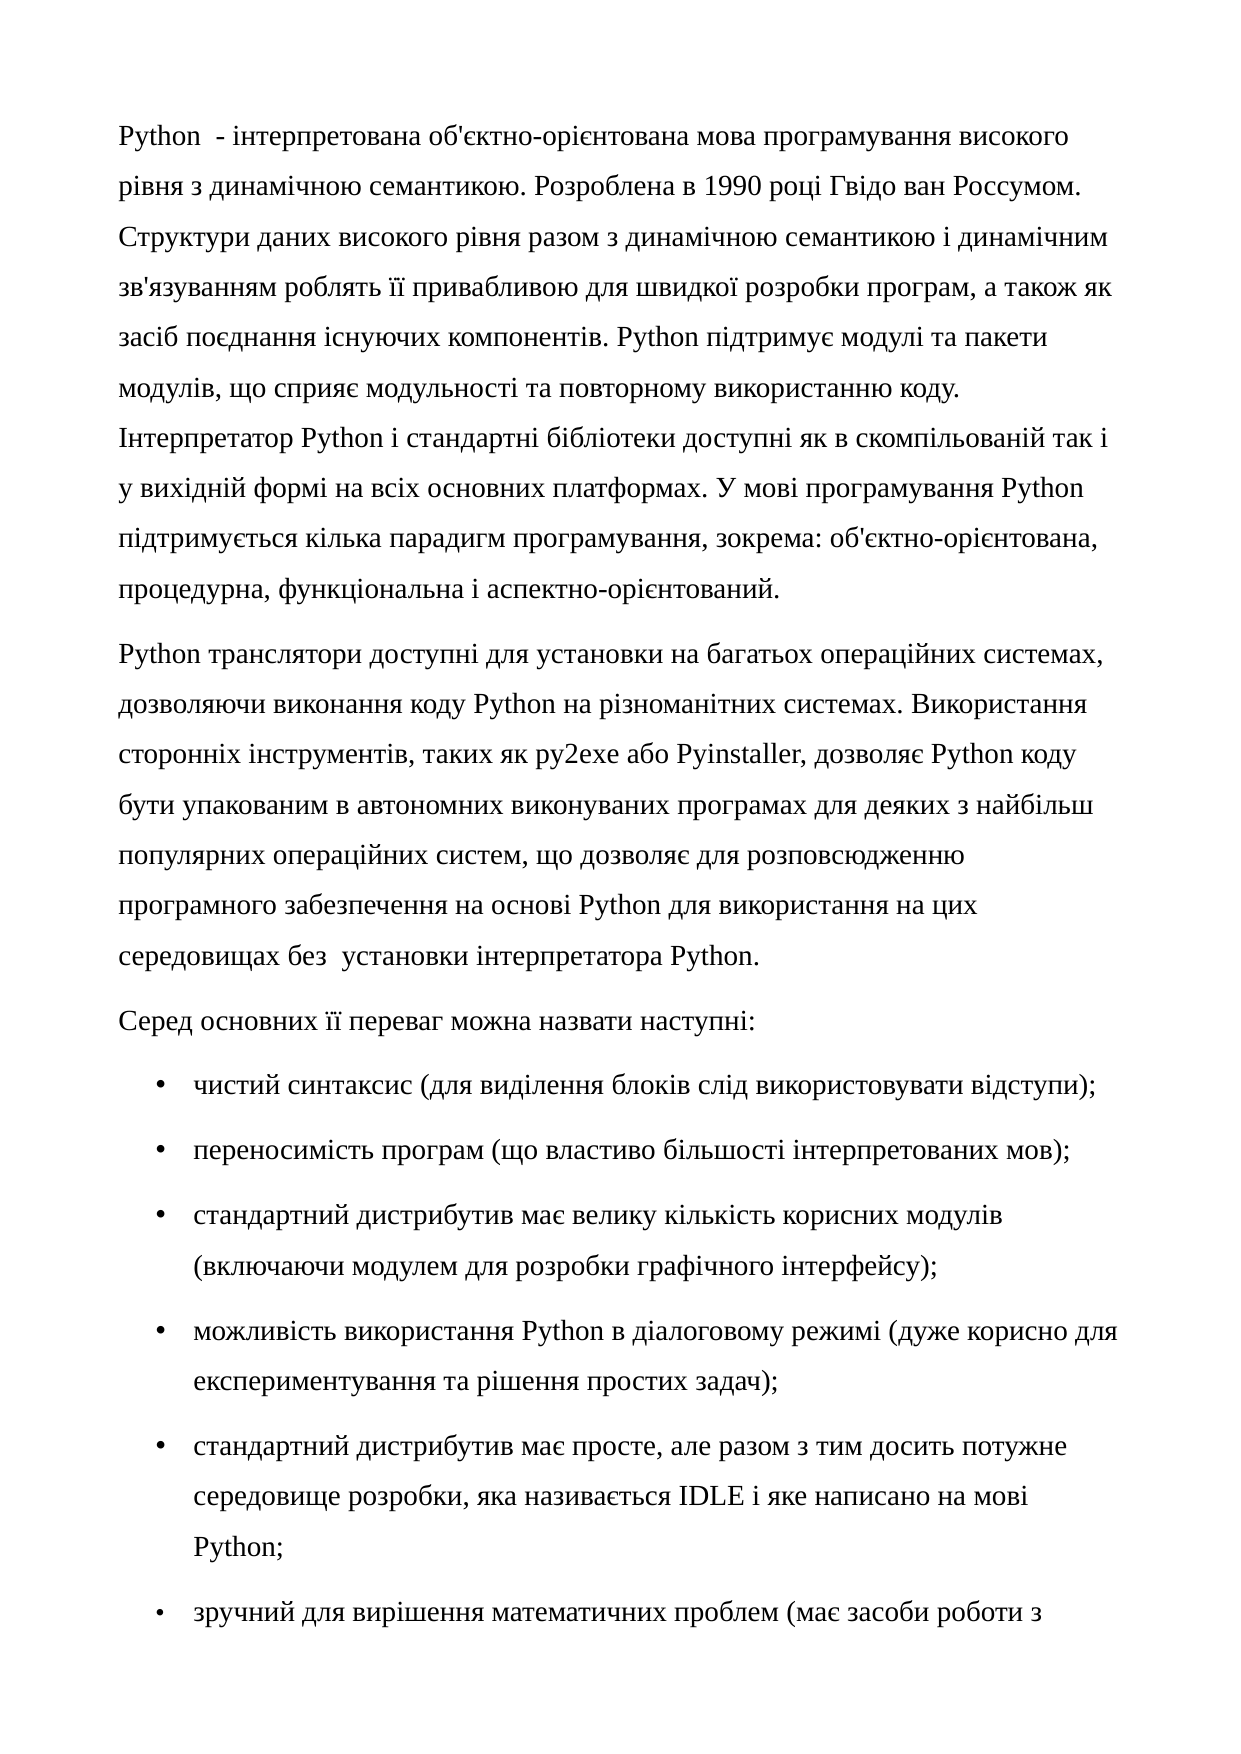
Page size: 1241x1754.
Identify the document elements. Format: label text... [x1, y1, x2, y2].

text Серед основних її переваг можна назвати наступні: [118, 1003, 1122, 1036]
list чистий синтаксис (для виділення блоків слід використовувати відступи); [156, 1067, 1122, 1101]
text Python транслятори доступні для установки на багатьох операційних системах, дозволяючи виконання коду Python на різноманітних системах. Використання сторонніх інструментів, таких як py2exe або Pyinstaller, дозволяє Python коду бути упакованим в автономних виконуваних програмах для деяких з найбільш популярних операційних систем, що дозволяє для розповсюдженню програмного забезпечення на основі Python для використання на цих середовищах без установки інтерпретатора Python. [118, 636, 1122, 971]
list можливість використання Python в діалоговому режимі (дуже корисно для експериментування та рішення простих задач); [156, 1313, 1122, 1397]
list стандартний дистрибутив має велику кількість корисних модулів (включаючи модулем для розробки графічного інтерфейсу); [156, 1197, 1122, 1281]
list переносимість програм (що властиво більшості інтерпретованих мов); [156, 1132, 1122, 1166]
list стандартний дистрибутив має просте, але разом з тим досить потужне середовище розробки, яка називається IDLE і яке написано на мові Python; [156, 1428, 1122, 1562]
text Python - інтерпретована об'єктно-орієнтована мова програмування високого рівня з динамічною семантикою. Розроблена в 1990 році Гвідо ван Россумом. Структури даних високого рівня разом з динамічною семантикою і динамічним зв'язуванням роблять її привабливою для швидкої розробки програм, а також як засіб поєднання існуючих компонентів. Python підтримує модулі та пакети модулів, що сприяє модульності та повторному використанню коду. Інтерпретатор Python і стандартні бібліотеки доступні як в скомпільованій так і у вихідній формі на всіх основних платформах. У мові програмування Python підтримується кілька парадигм програмування, зокрема: об'єктно-орієнтована, процедурна, функціональна і аспектно-орієнтований. [118, 118, 1122, 604]
list зручний для вирішення математичних проблем (має засоби роботи з [156, 1594, 1122, 1627]
